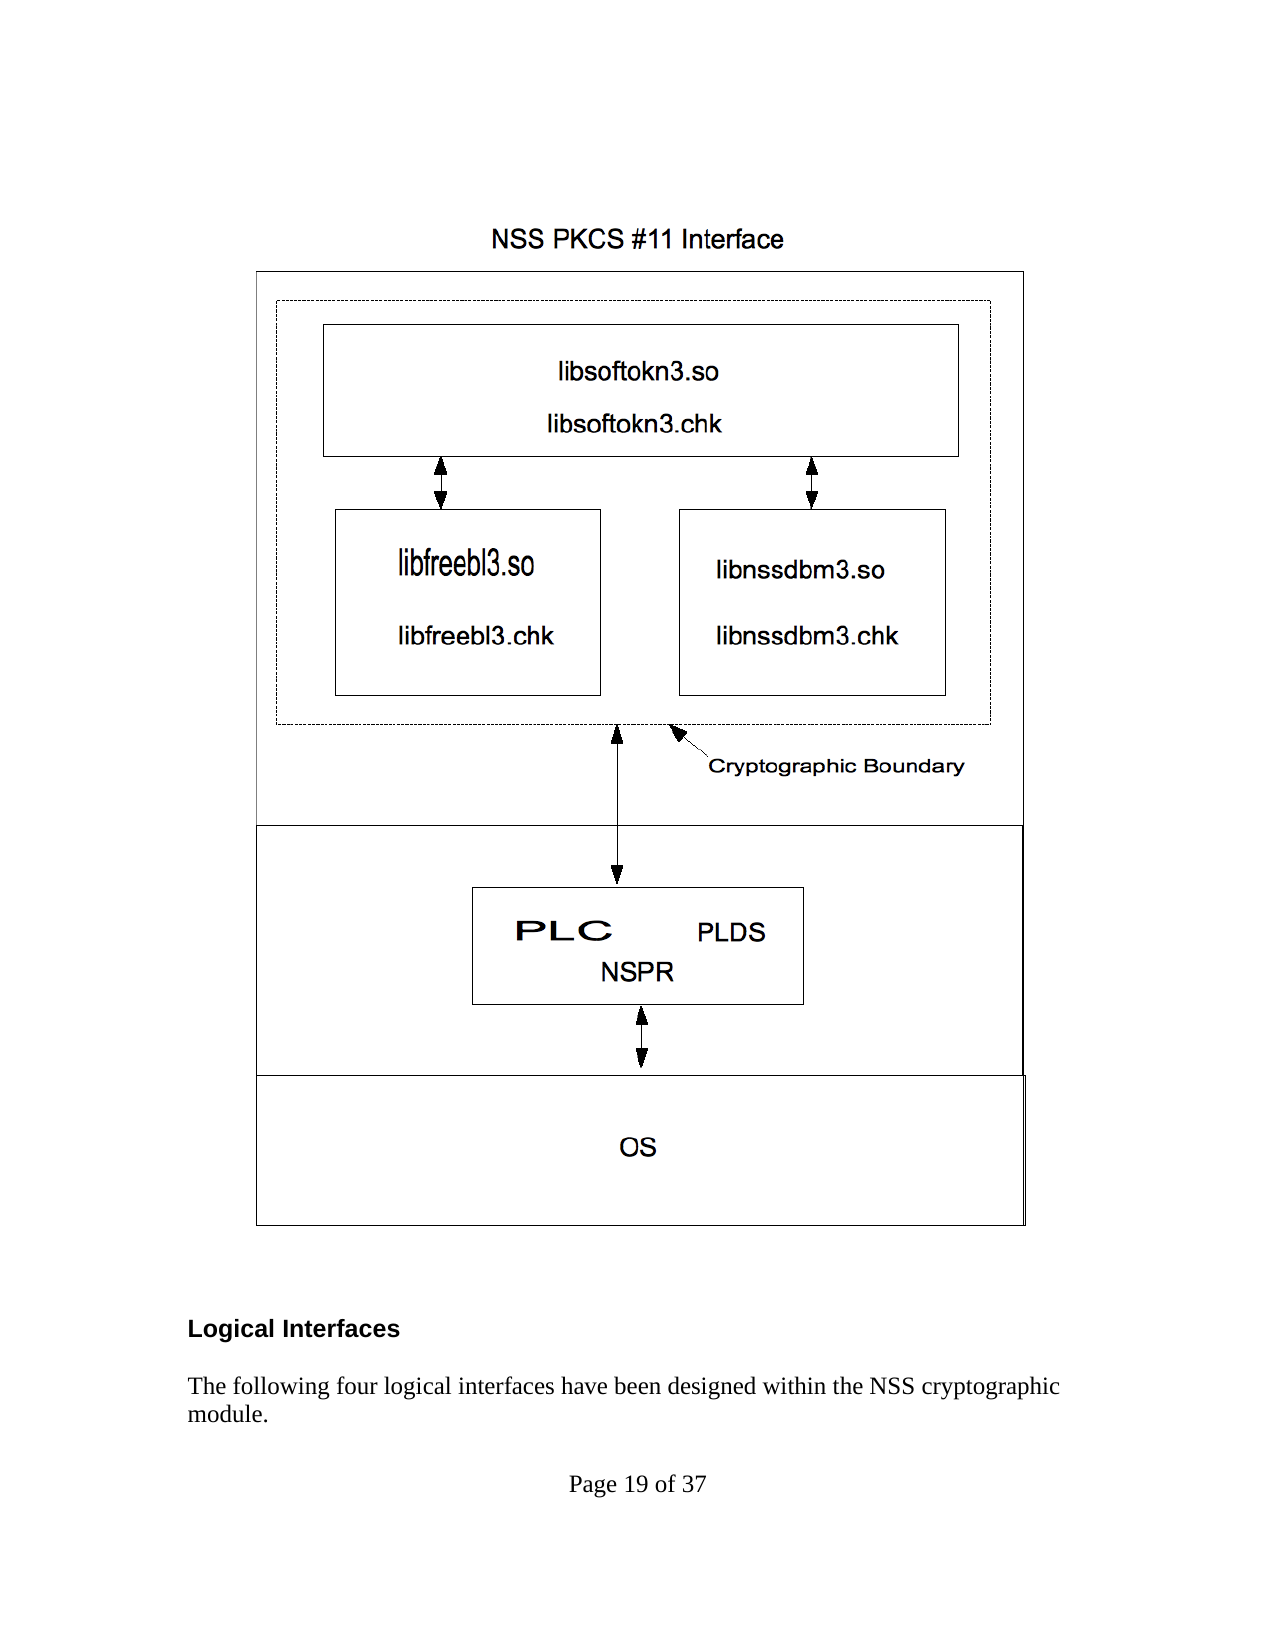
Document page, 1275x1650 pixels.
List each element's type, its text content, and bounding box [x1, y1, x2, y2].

subtitle Logical Interfaces [187, 1315, 1087, 1343]
picture [187, 150, 1088, 1315]
text The following four logical interfaces have been designed within the NSS cryptographic module. [187, 1372, 1087, 1428]
